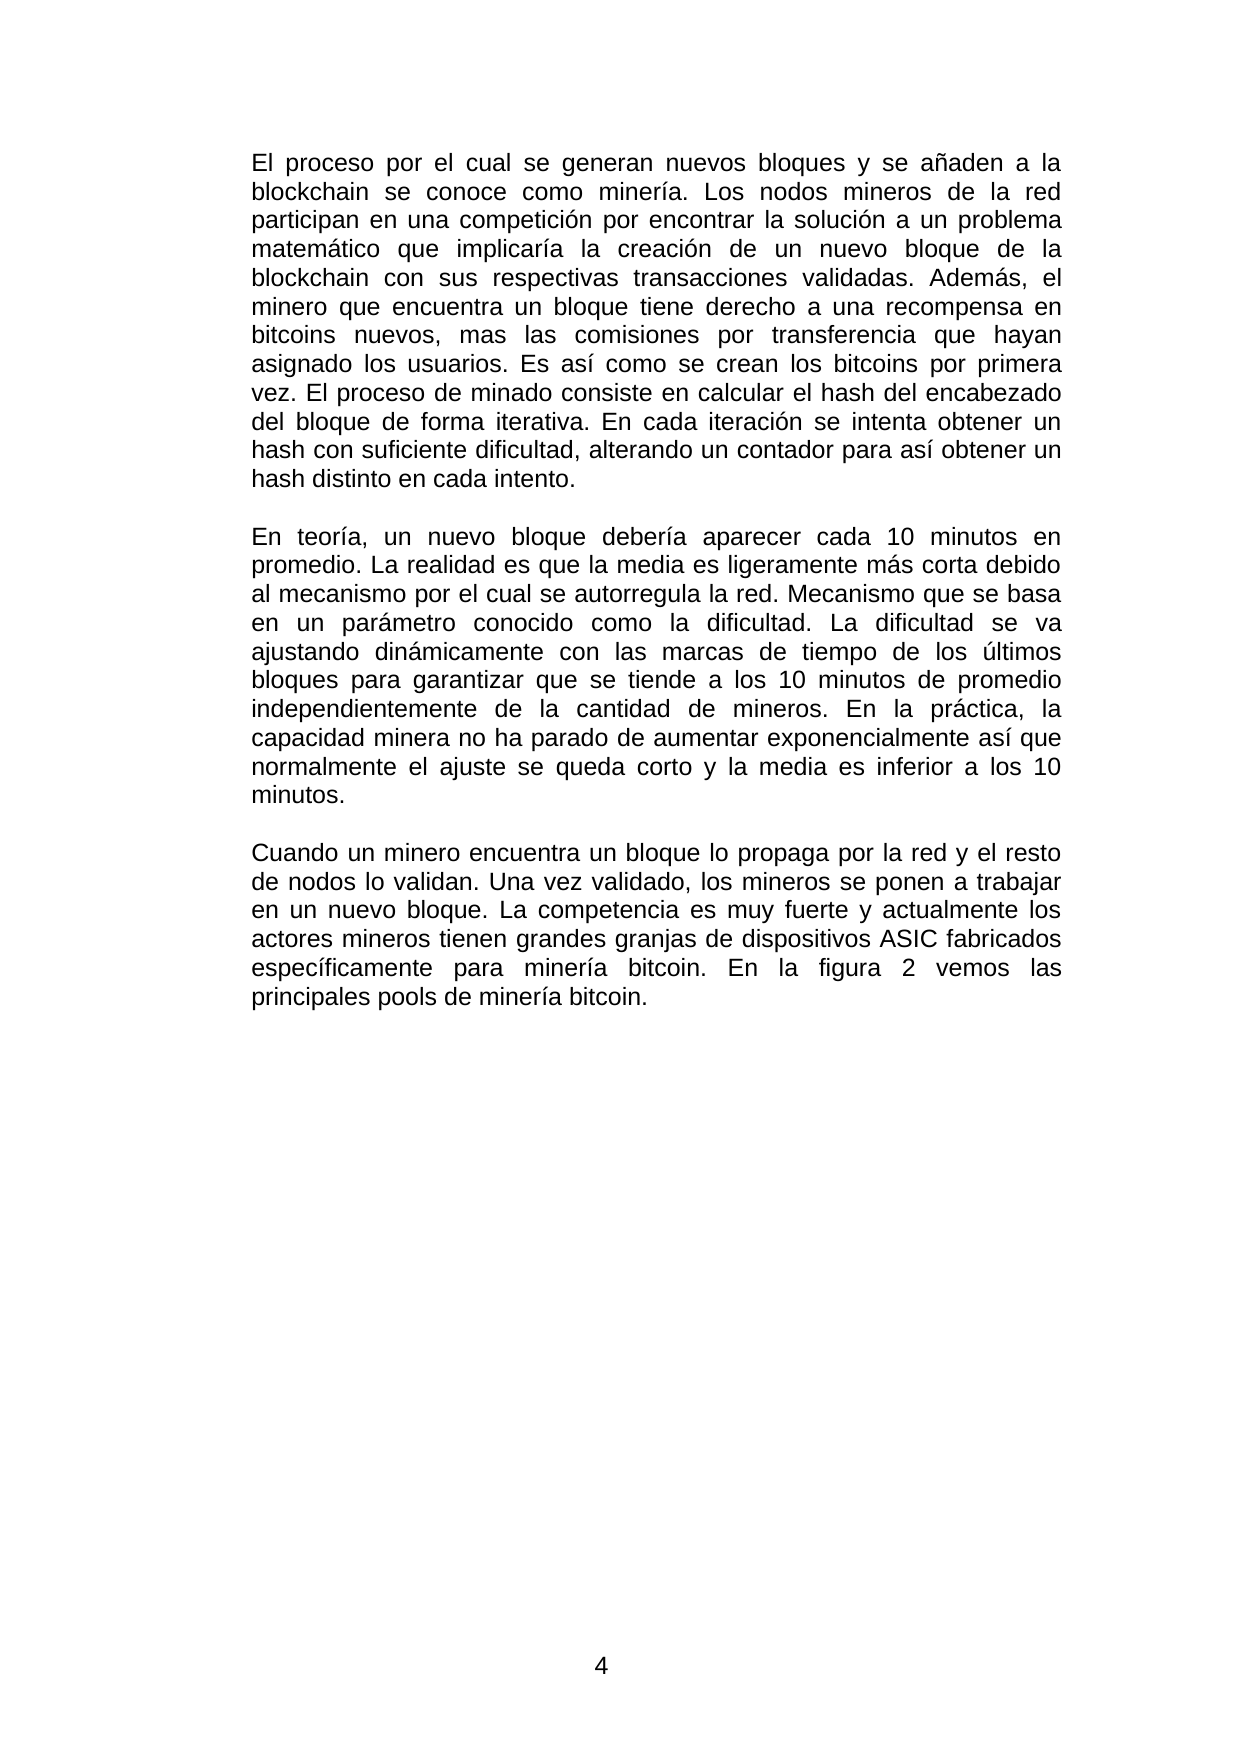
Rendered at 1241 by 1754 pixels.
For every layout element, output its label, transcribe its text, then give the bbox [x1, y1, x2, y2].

text En teoría, un nuevo bloque debería aparecer cada 10 minutos en promedio. La realidad es que la media es ligeramente más corta debido al mecanismo por el cual se autorregula la red. Mecanismo que se basa en un parámetro conocido como la dificultad. La dificultad se va ajustando dinámicamente con las marcas de tiempo de los últimos bloques para garantizar que se tiende a los 10 minutos de promedio independientemente de la cantidad de mineros. En la práctica, la capacidad minera no ha parado de aumentar exponencialmente así que normalmente el ajuste se queda corto y la media es inferior a los 10 minutos. [251, 521, 1063, 809]
text El proceso por el cual se generan nuevos bloques y se añaden a la blockchain se conoce como minería. Los nodos mineros de la red participan en una competición por encontrar la solución a un problema matemático que implicaría la creación de un nuevo bloque de la blockchain con sus respectivas transacciones validadas. Además, el minero que encuentra un bloque tiene derecho a una recompensa en bitcoins nuevos, mas las comisiones por transferencia que hayan asignado los usuarios. Es así como se crean los bitcoins por primera vez. El proceso de minado consiste en calcular el hash del encabezado del bloque de forma iterativa. En cada iteración se intenta obtener un hash con suficiente dificultad, alterando un contador para así obtener un hash distinto en cada intento. [251, 148, 1063, 493]
text Cuando un minero encuentra un bloque lo propaga por la red y el resto de nodos lo validan. Una vez validado, los mineros se ponen a trabajar en un nuevo bloque. La competencia es muy fuerte y actualmente los actores mineros tienen grandes granjas de dispositivos ASIC fabricados específicamente para minería bitcoin. En la figura 2 vemos las principales pools de minería bitcoin. [251, 838, 1063, 1010]
